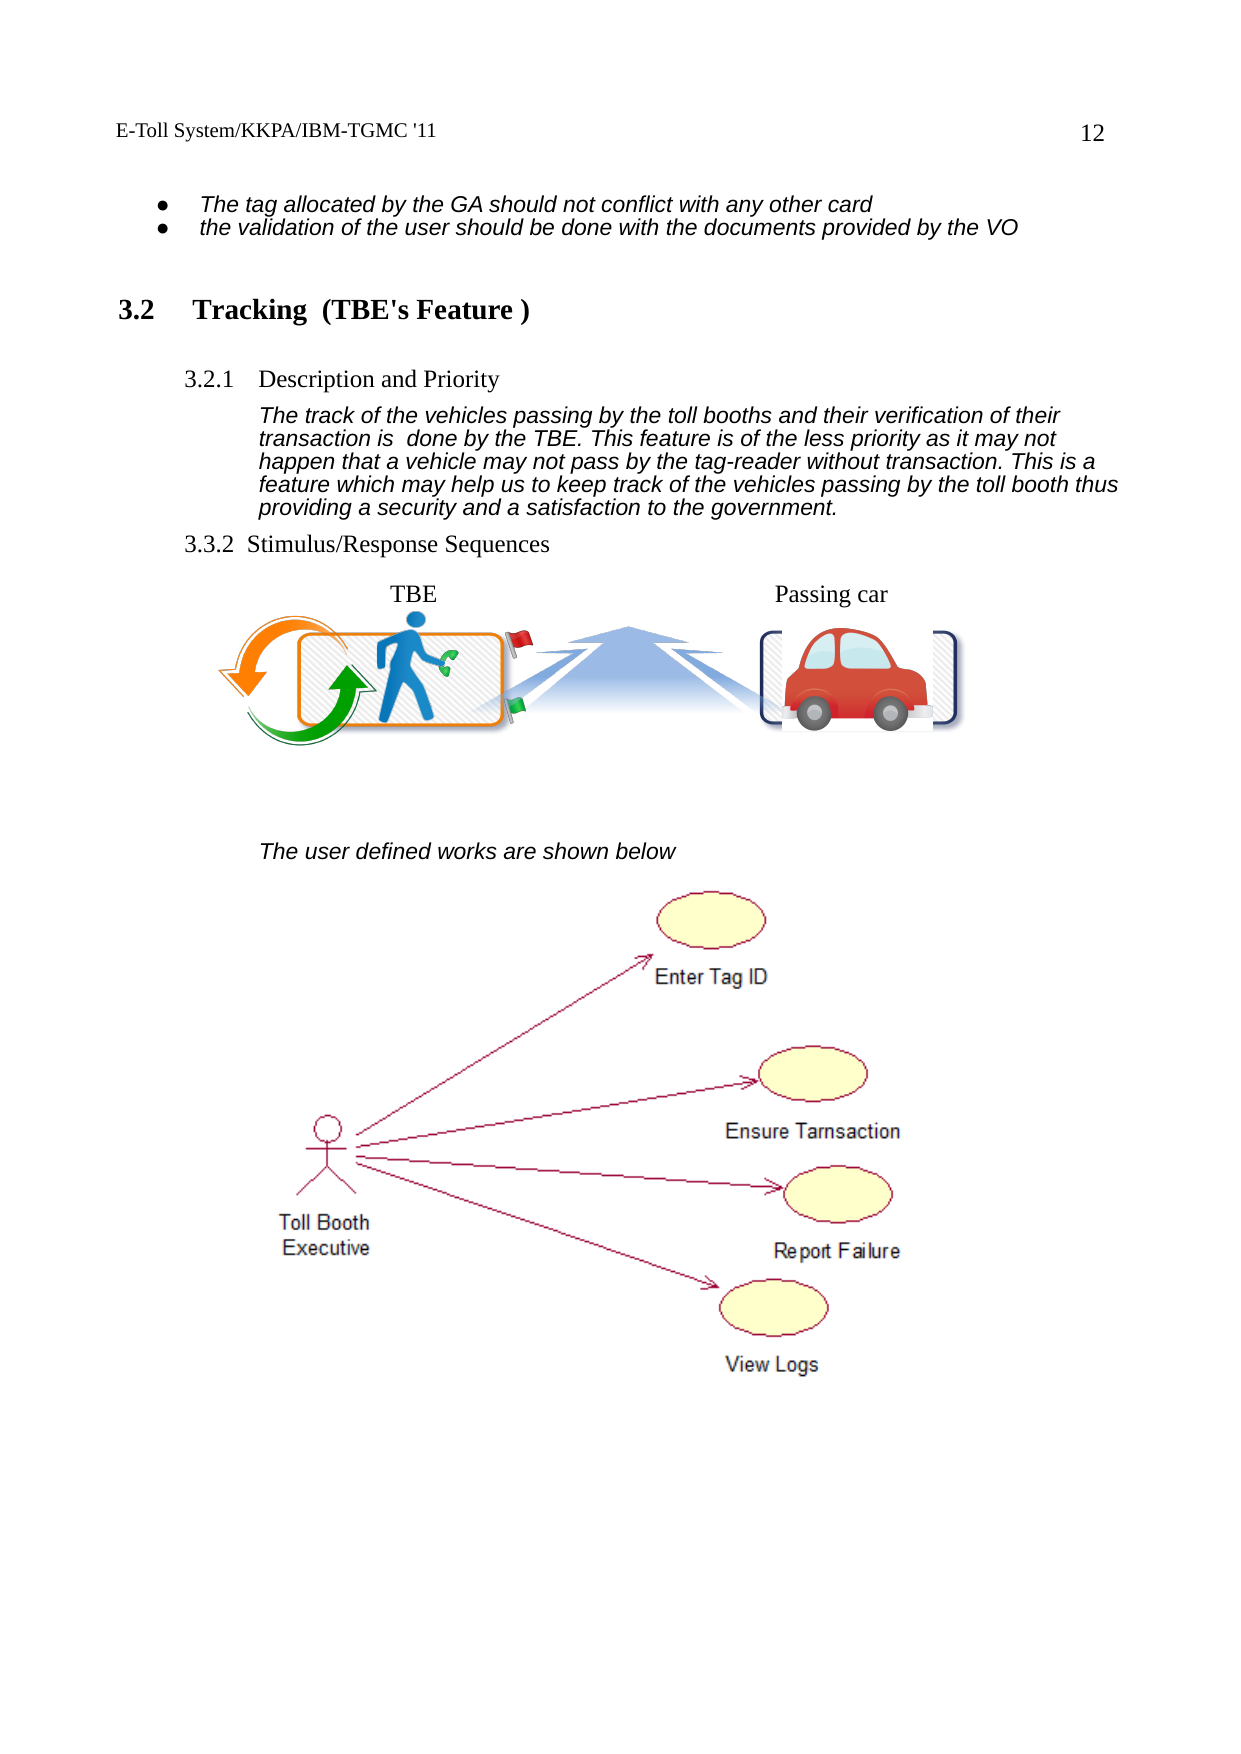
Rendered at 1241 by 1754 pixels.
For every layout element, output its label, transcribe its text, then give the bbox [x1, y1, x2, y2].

text 3.2.1 Description and Priority [184, 368, 1122, 393]
list the validation of the user should be done with the documents provided by the VO [156, 217, 1122, 240]
text TBE Passing car [184, 582, 1122, 607]
subtitle Tracking (TBE's Feature ) [118, 292, 1122, 326]
list 3.3.2 Stimulus/Response Sequences [184, 532, 1122, 557]
list The tag allocated by the GA should not conflict with any other card [156, 194, 1122, 217]
text The track of the vehicles passing by the toll booths and their verification of their transaction is done by the TBE. This feature is of the less priority as it may not happen that a vehicle may not pass by the tag-reader without transaction. This is a feature which may help us to keep track of the vehicles passing by the toll booth thus providing a security and a satisfaction to the government. [184, 405, 1122, 520]
picture [216, 611, 974, 750]
text The user defined works are shown below [184, 841, 1122, 864]
